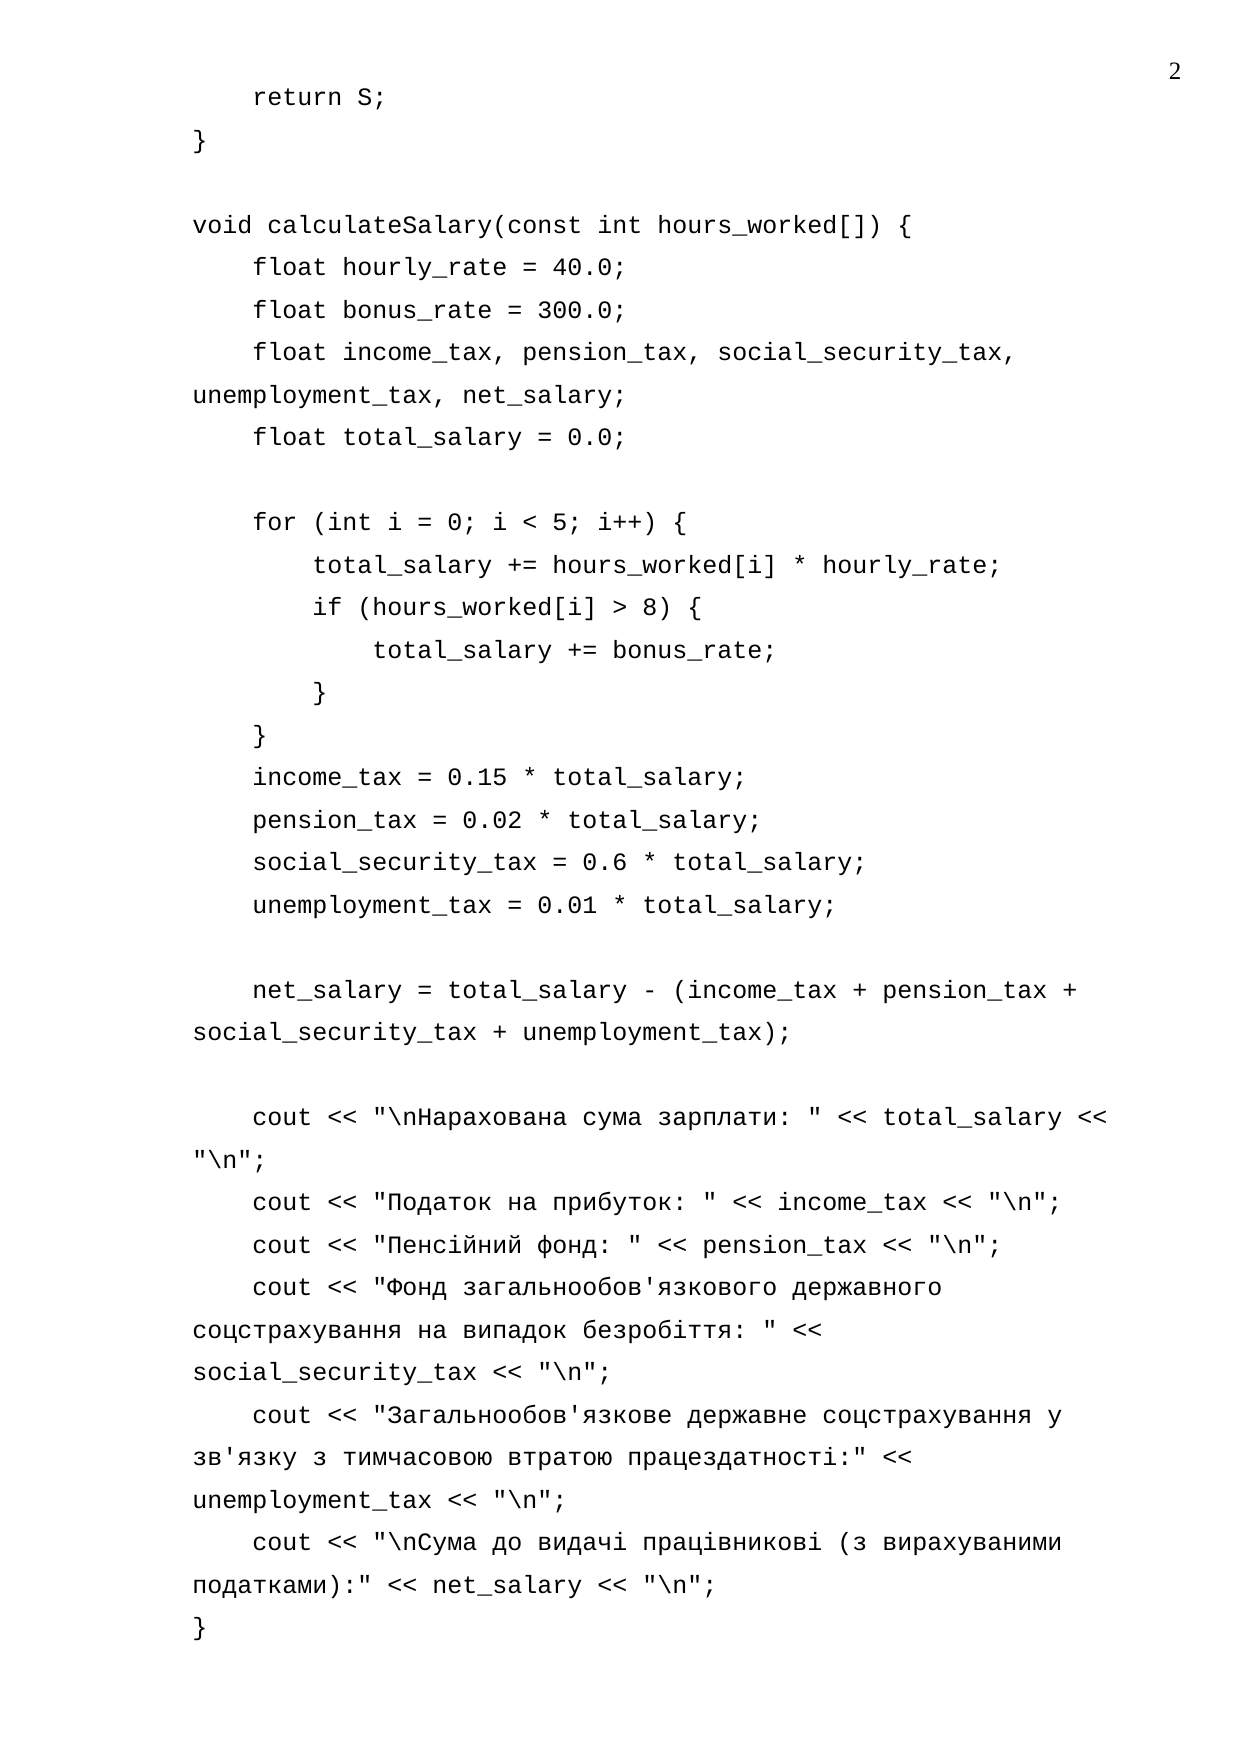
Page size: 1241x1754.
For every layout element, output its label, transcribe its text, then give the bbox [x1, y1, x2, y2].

text pension_tax = 0.02 * total_salary; [192, 807, 1107, 836]
text total_salary += bonus_rate; [192, 637, 1107, 666]
text cout << "\nНарахована сума зарплати: " << total_salary << "\n"; [192, 1105, 1107, 1176]
text } [192, 722, 1107, 751]
text social_security_tax = 0.6 * total_salary; [192, 850, 1107, 878]
text cout << "Фонд загальнообов'язкового державного соцстрахування на випадок безробіття: " << social_security_tax << "\n"; [192, 1275, 1107, 1388]
text void calculateSalary(const int hours_worked[]) { [192, 212, 1107, 241]
text } [192, 127, 1107, 156]
text float income_tax, pension_tax, social_security_tax, unemployment_tax, net_salary; [192, 340, 1107, 411]
text cout << "Пенсійний фонд: " << pension_tax << "\n"; [192, 1232, 1107, 1261]
text } [192, 1615, 1107, 1643]
text return S; [192, 85, 1107, 113]
text net_salary = total_salary - (income_tax + pension_tax + social_security_tax + unemployment_tax); [192, 977, 1107, 1048]
text cout << "Загальнообов'язкове державне соцстрахування у зв'язку з тимчасовою втратою працездатності:" << unemployment_tax << "\n"; [192, 1402, 1107, 1516]
text income_tax = 0.15 * total_salary; [192, 765, 1107, 793]
text total_salary += hours_worked[i] * hourly_rate; [192, 552, 1107, 581]
text } [192, 680, 1107, 708]
text float bonus_rate = 300.0; [192, 297, 1107, 326]
text if (hours_worked[i] > 8) { [192, 595, 1107, 623]
text float hourly_rate = 40.0; [192, 255, 1107, 283]
text float total_salary = 0.0; [192, 425, 1107, 453]
text unemployment_tax = 0.01 * total_salary; [192, 892, 1107, 921]
text cout << "\nСума до видачі працівникові (з вирахуваними податками):" << net_salary << "\n"; [192, 1530, 1107, 1601]
text for (int i = 0; i < 5; i++) { [192, 510, 1107, 538]
text cout << "Податок на прибуток: " << income_tax << "\n"; [192, 1190, 1107, 1218]
